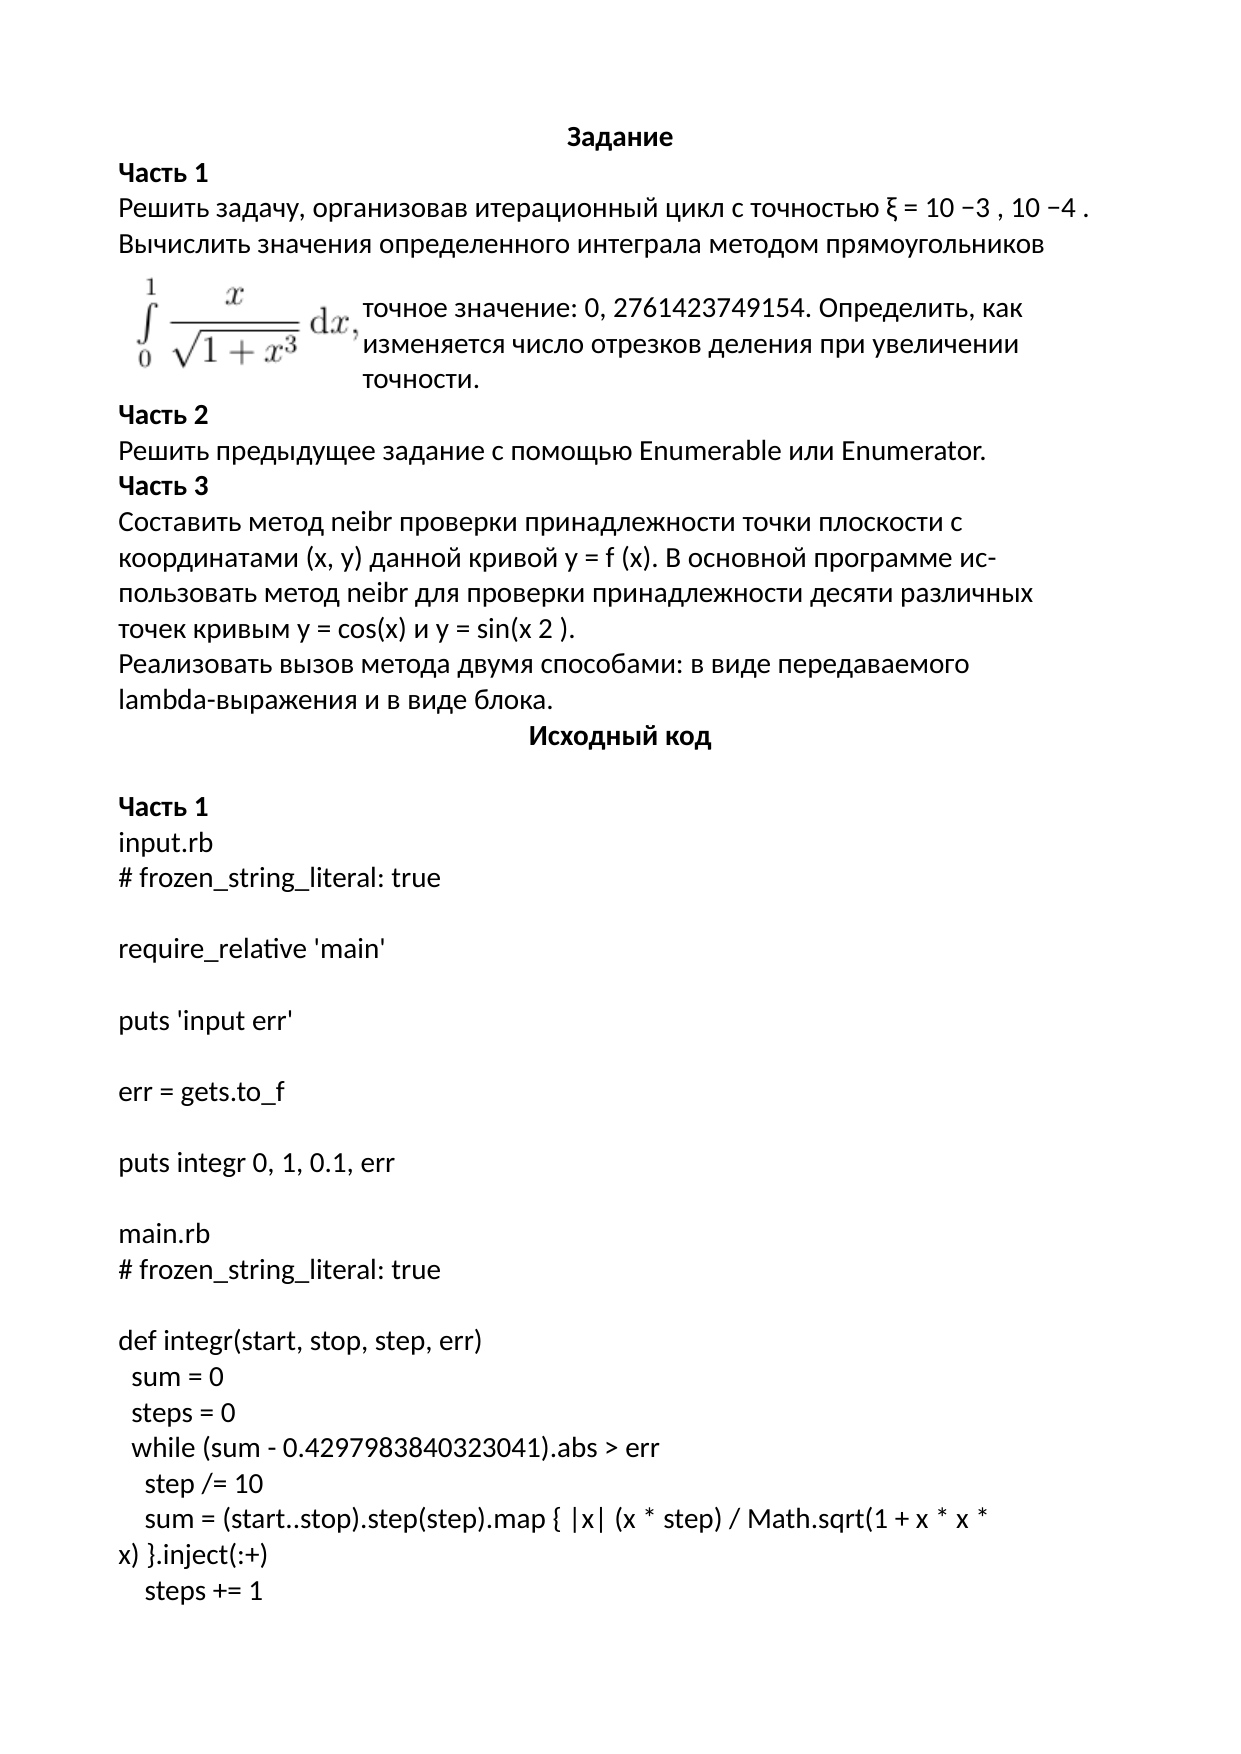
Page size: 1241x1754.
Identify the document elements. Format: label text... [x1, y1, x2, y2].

text изменяется число отрезков деления при увеличении точности. [118, 325, 1122, 396]
text while (sum - 0.4297983840323041).abs > err [118, 1429, 1122, 1465]
text # frozen_string_literal: true [118, 859, 1122, 895]
text Решить предыдущее задание с помощью Enumerable или Enumerator. [118, 432, 1122, 467]
text Часть 1 [118, 788, 1122, 824]
text пользовать метод neibr для проверки принадлежности десяти различных [118, 574, 1122, 610]
text input.rb [118, 824, 1122, 859]
text Реализовать вызов метода двумя способами: в виде передаваемого [118, 646, 1122, 681]
text puts 'input err' [118, 1002, 1122, 1037]
text require_relative 'main' [118, 931, 1122, 966]
text Часть 3 [118, 467, 1122, 503]
text Решить задачу, организовав итерационный цикл с точностью ξ = 10 −3 , 10 −4 . [118, 189, 1122, 225]
text точное значение: 0, 2761423749154. Определить, как [363, 289, 1122, 325]
text err = gets.to_f [118, 1073, 1122, 1109]
text Часть 1 [118, 154, 1122, 189]
text step /= 10 [118, 1465, 1122, 1501]
text def integr(start, stop, step, err) [118, 1322, 1122, 1358]
text Исходный код [118, 717, 1122, 752]
text puts integr 0, 1, 0.1, err [118, 1144, 1122, 1180]
text steps += 1 [118, 1572, 1122, 1607]
text Задание [118, 118, 1122, 154]
text точек кривым y = cos(x) и y = sin(x 2 ). [118, 610, 1122, 646]
text Составить метод neibr проверки принадлежности точки плоскости с [118, 503, 1122, 539]
text main.rb [118, 1216, 1122, 1251]
text sum = (start..stop).step(step).map { |x| (x * step) / Math.sqrt(1 + x * x * x) }.inject(:+) [118, 1501, 1122, 1572]
text steps = 0 [118, 1394, 1122, 1429]
text координатами (x, y) данной кривой y = f (x). В основной программе ис- [118, 539, 1122, 574]
picture [123, 277, 363, 370]
text lambda-выражения и в виде блока. [118, 681, 1122, 717]
text sum = 0 [118, 1358, 1122, 1394]
text Часть 2 [118, 396, 1122, 432]
text # frozen_string_literal: true [118, 1251, 1122, 1287]
text Вычислить значения определенного интеграла методом прямоугольников [118, 225, 1122, 261]
